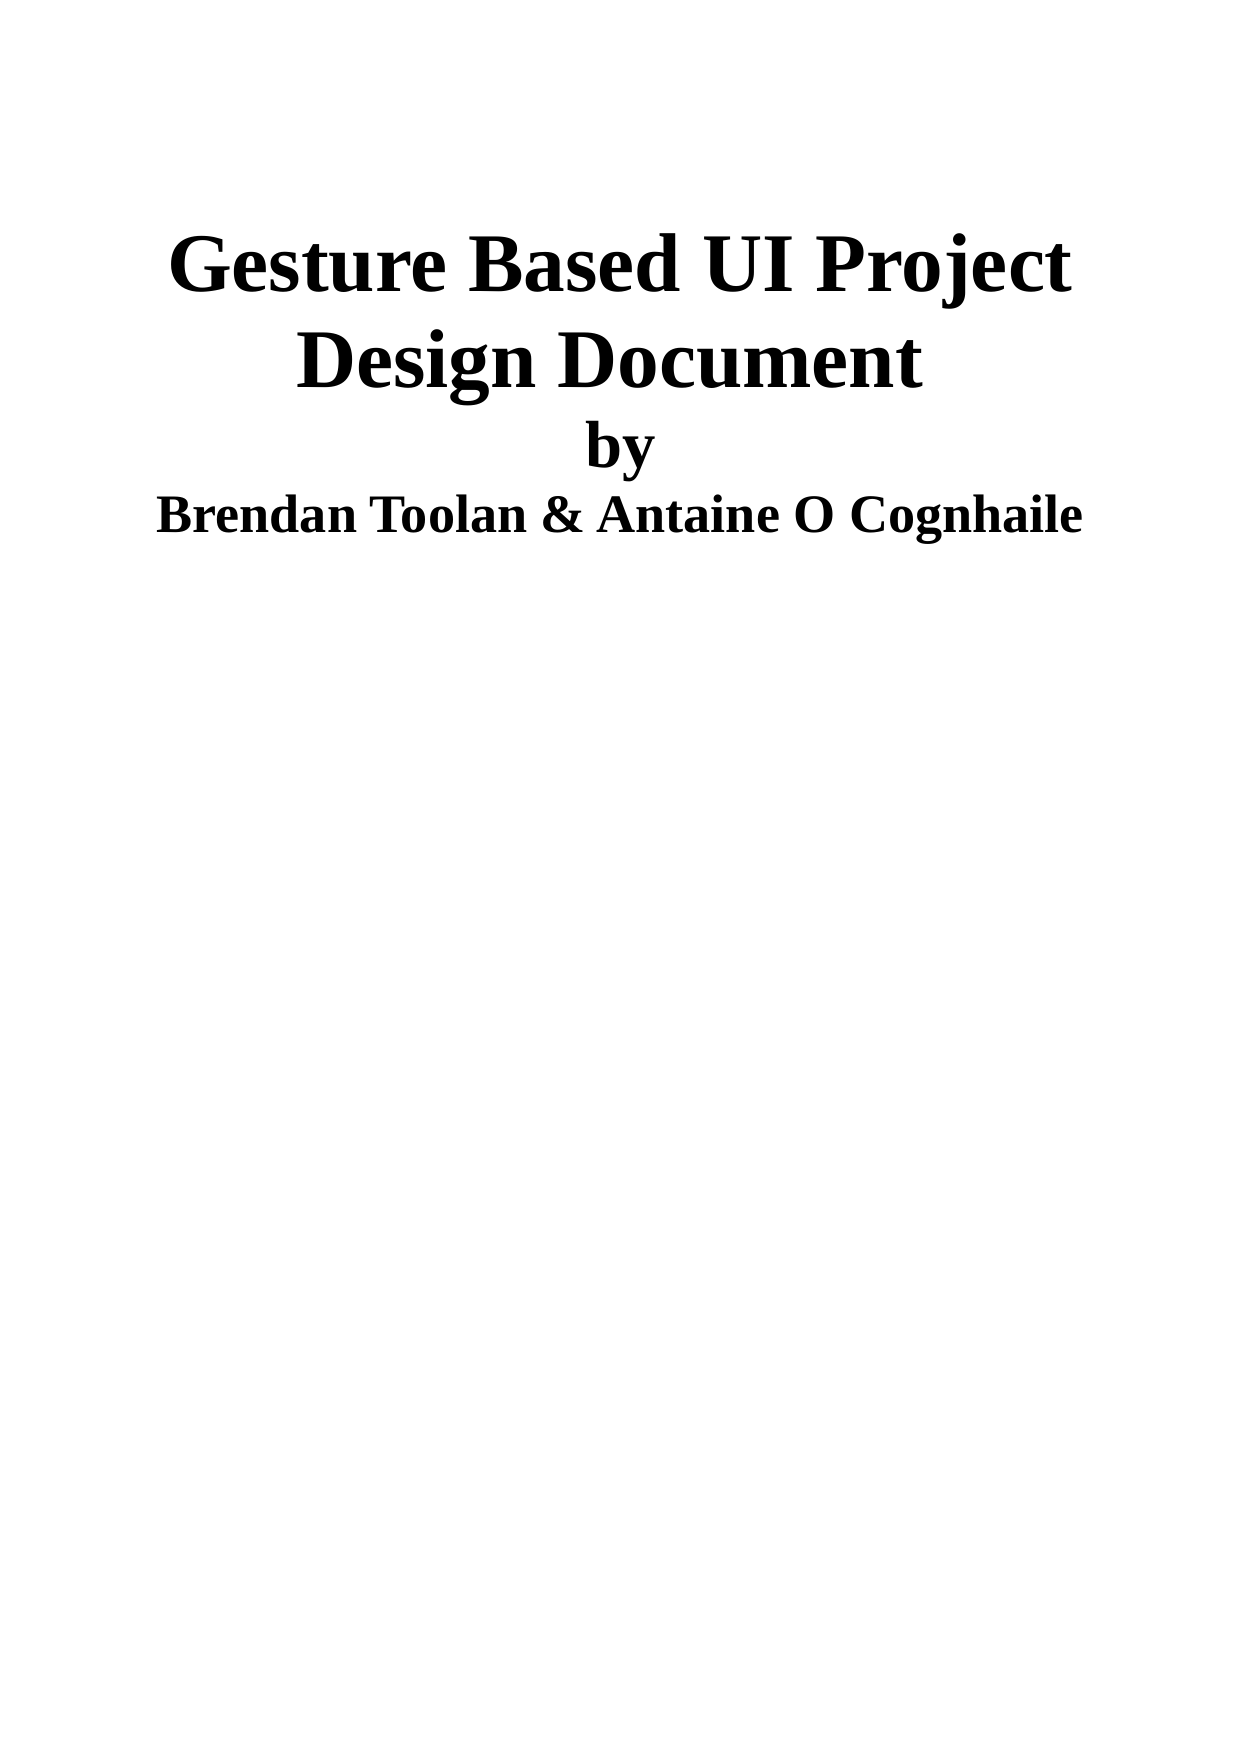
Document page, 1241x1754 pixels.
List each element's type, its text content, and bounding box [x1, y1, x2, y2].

text Gesture Based UI Project Design Document [118, 214, 1122, 406]
text by [118, 406, 1122, 482]
text Brendan Toolan & Antaine O Cognhaile [118, 482, 1122, 544]
